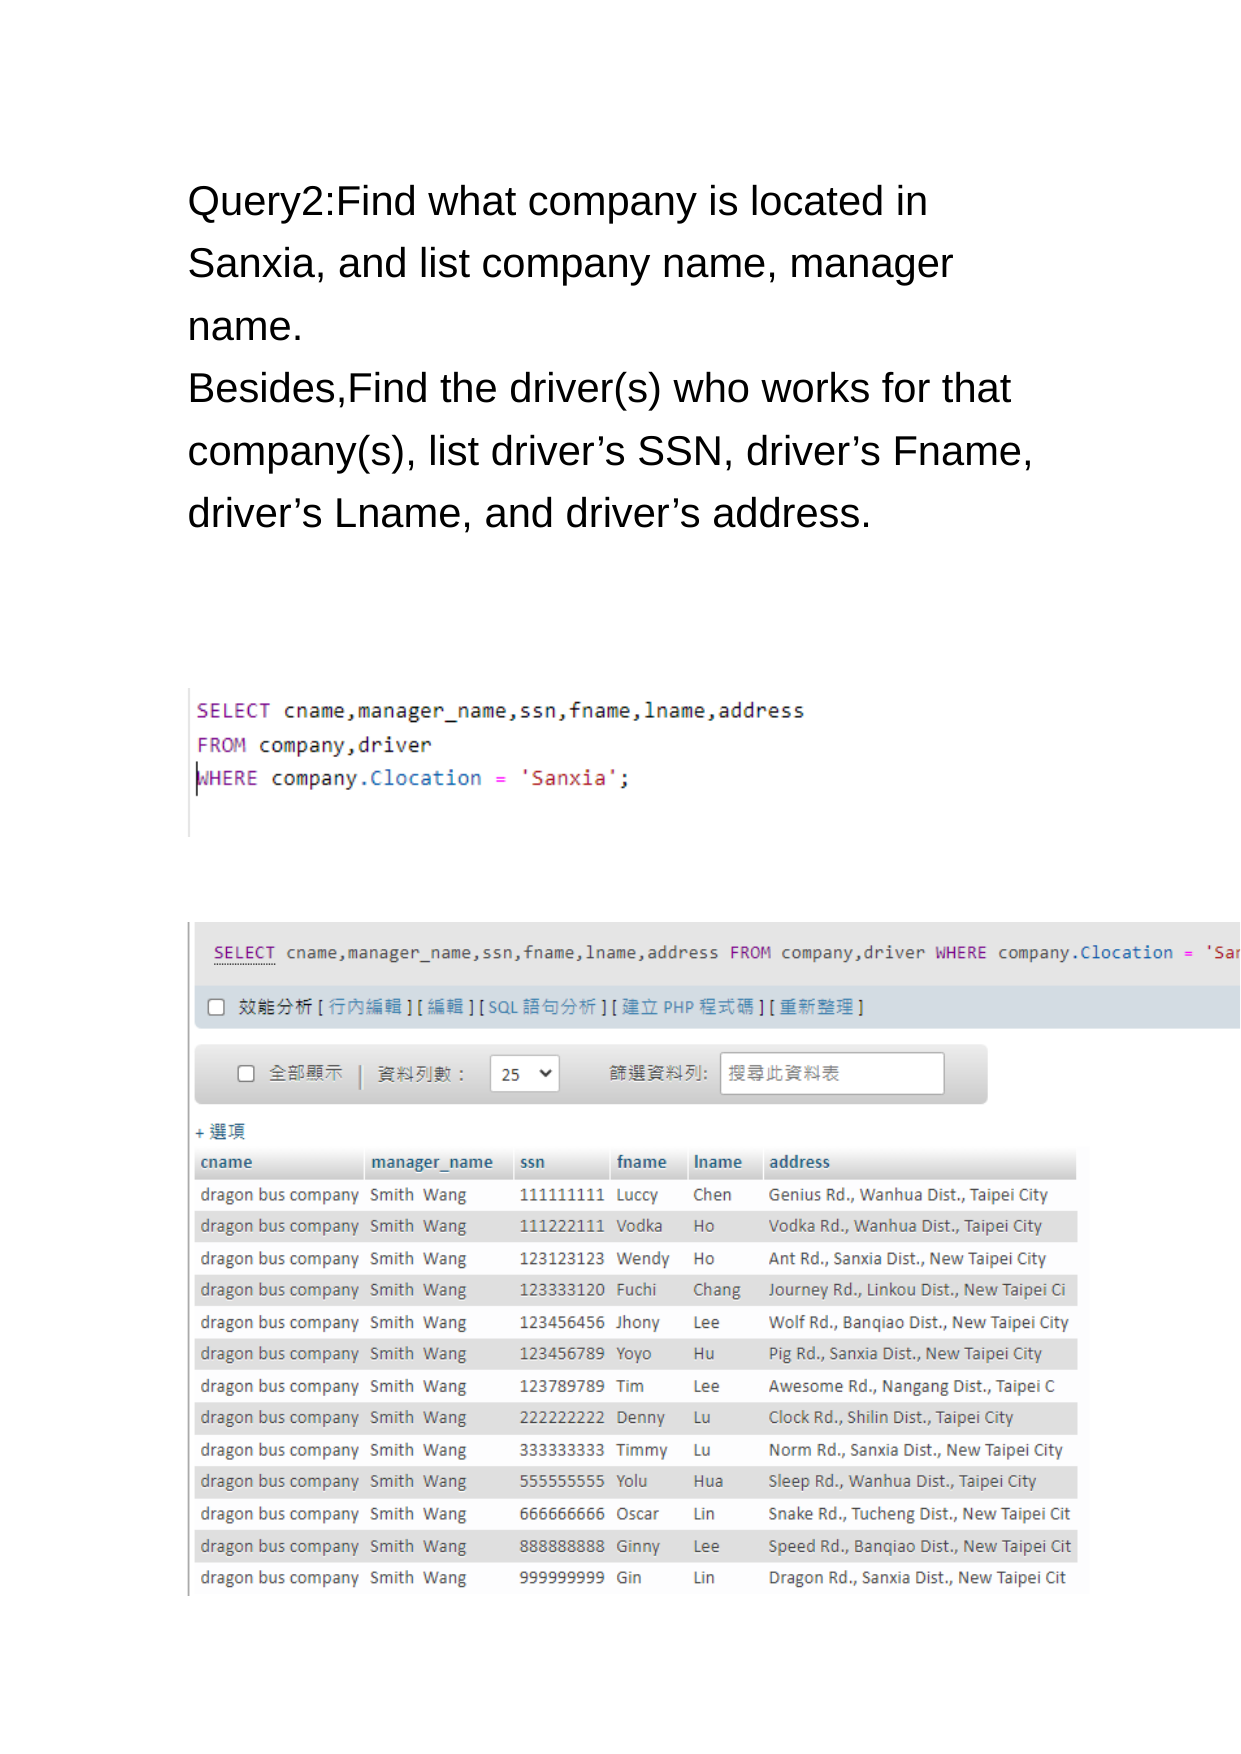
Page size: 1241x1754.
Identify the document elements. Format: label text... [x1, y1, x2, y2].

text Besides,Find the driver(s) who works for that company(s), list driver’s SSN, driver’s Fname, driver’s Lname, and driver’s address. [187, 346, 1053, 533]
text Query2:Find what company is located in Sanxia, and list company name, manager name. [187, 158, 1053, 346]
